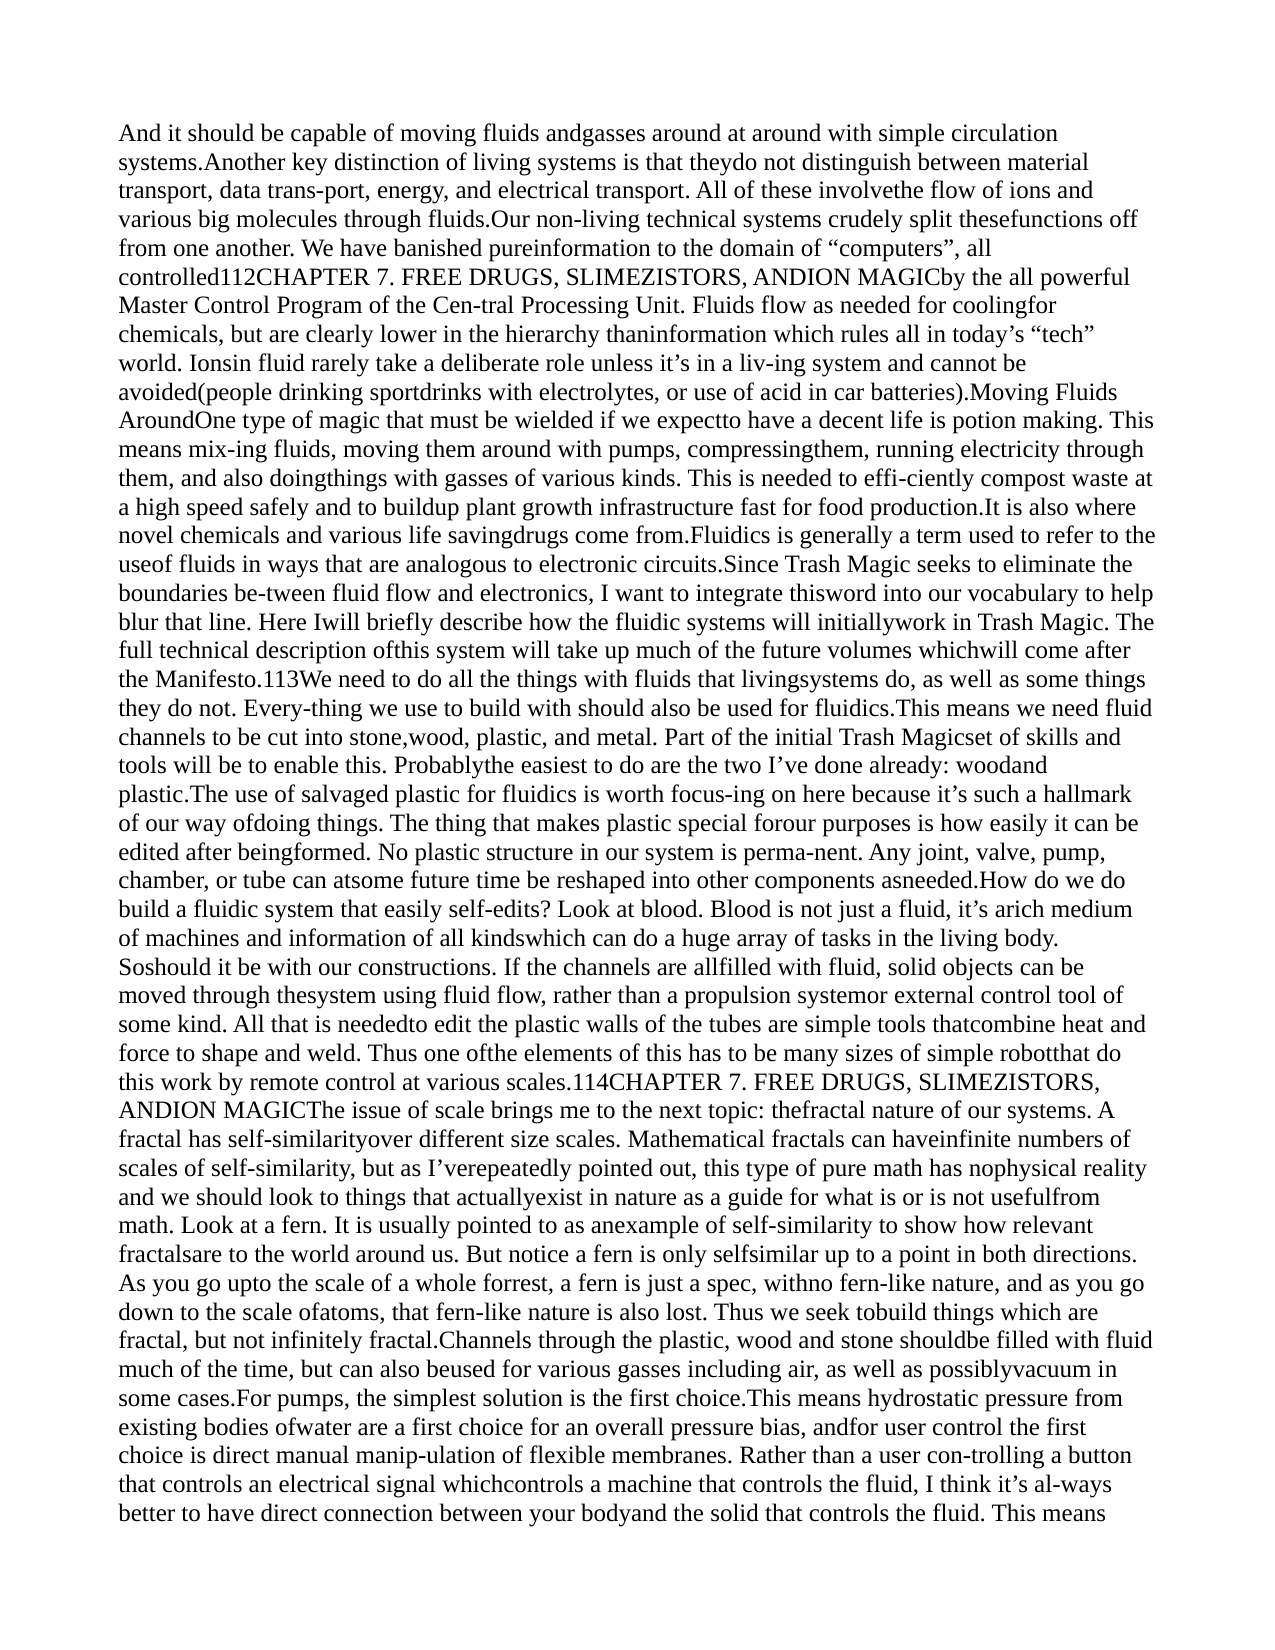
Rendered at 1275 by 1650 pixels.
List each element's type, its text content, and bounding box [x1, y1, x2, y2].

text And it should be capable of moving fluids andgasses around at around with simple circulation systems.Another key distinction of living systems is that theydo not distinguish between material transport, data trans-port, energy, and electrical transport. All of these involvethe flow of ions and various big molecules through fluids.Our non-living technical systems crudely split thesefunctions off from one another. We have banished pureinformation to the domain of “computers”, all controlled112CHAPTER 7. FREE DRUGS, SLIMEZISTORS, ANDION MAGICby the all powerful Master Control Program of the Cen-tral Processing Unit. Fluids flow as needed for coolingfor chemicals, but are clearly lower in the hierarchy thaninformation which rules all in today’s “tech” world. Ionsin fluid rarely take a deliberate role unless it’s in a liv-ing system and cannot be avoided(people drinking sportdrinks with electrolytes, or use of acid in car batteries).Moving Fluids AroundOne type of magic that must be wielded if we expectto have a decent life is potion making. This means mix-ing fluids, moving them around with pumps, compressingthem, running electricity through them, and also doingthings with gasses of various kinds. This is needed to effi-ciently compost waste at a high speed safely and to buildup plant growth infrastructure fast for food production.It is also where novel chemicals and various life savingdrugs come from.Fluidics is generally a term used to refer to the useof fluids in ways that are analogous to electronic circuits.Since Trash Magic seeks to eliminate the boundaries be-tween fluid flow and electronics, I want to integrate thisword into our vocabulary to help blur that line. Here Iwill briefly describe how the fluidic systems will initiallywork in Trash Magic. The full technical description ofthis system will take up much of the future volumes whichwill come after the Manifesto.113We need to do all the things with fluids that livingsystems do, as well as some things they do not. Every-thing we use to build with should also be used for fluidics.This means we need fluid channels to be cut into stone,wood, plastic, and metal. Part of the initial Trash Magicset of skills and tools will be to enable this. Probablythe easiest to do are the two I’ve done already: woodand plastic.The use of salvaged plastic for fluidics is worth focus-ing on here because it’s such a hallmark of our way ofdoing things. The thing that makes plastic special forour purposes is how easily it can be edited after beingformed. No plastic structure in our system is perma-nent. Any joint, valve, pump, chamber, or tube can atsome future time be reshaped into other components asneeded.How do we do build a fluidic system that easily self-edits? Look at blood. Blood is not just a fluid, it’s arich medium of machines and information of all kindswhich can do a huge array of tasks in the living body. Soshould it be with our constructions. If the channels are allfilled with fluid, solid objects can be moved through thesystem using fluid flow, rather than a propulsion systemor external control tool of some kind. All that is neededto edit the plastic walls of the tubes are simple tools thatcombine heat and force to shape and weld. Thus one ofthe elements of this has to be many sizes of simple robotthat do this work by remote control at various scales.114CHAPTER 7. FREE DRUGS, SLIMEZISTORS, ANDION MAGICThe issue of scale brings me to the next topic: thefractal nature of our systems. A fractal has self-similarityover different size scales. Mathematical fractals can haveinfinite numbers of scales of self-similarity, but as I’verepeatedly pointed out, this type of pure math has nophysical reality and we should look to things that actuallyexist in nature as a guide for what is or is not usefulfrom math. Look at a fern. It is usually pointed to as anexample of self-similarity to show how relevant fractalsare to the world around us. But notice a fern is only selfsimilar up to a point in both directions. As you go upto the scale of a whole forrest, a fern is just a spec, withno fern-like nature, and as you go down to the scale ofatoms, that fern-like nature is also lost. Thus we seek tobuild things which are fractal, but not infinitely fractal.Channels through the plastic, wood and stone shouldbe filled with fluid much of the time, but can also beused for various gasses including air, as well as possiblyvacuum in some cases.For pumps, the simplest solution is the first choice.This means hydrostatic pressure from existing bodies ofwater are a first choice for an overall pressure bias, andfor user control the first choice is direct manual manip-ulation of flexible membranes. Rather than a user con-trolling a button that controls an electrical signal whichcontrols a machine that controls the fluid, I think it’s al-ways better to have direct connection between your bodyand the solid that controls the fluid. This means [118, 118, 1157, 1527]
